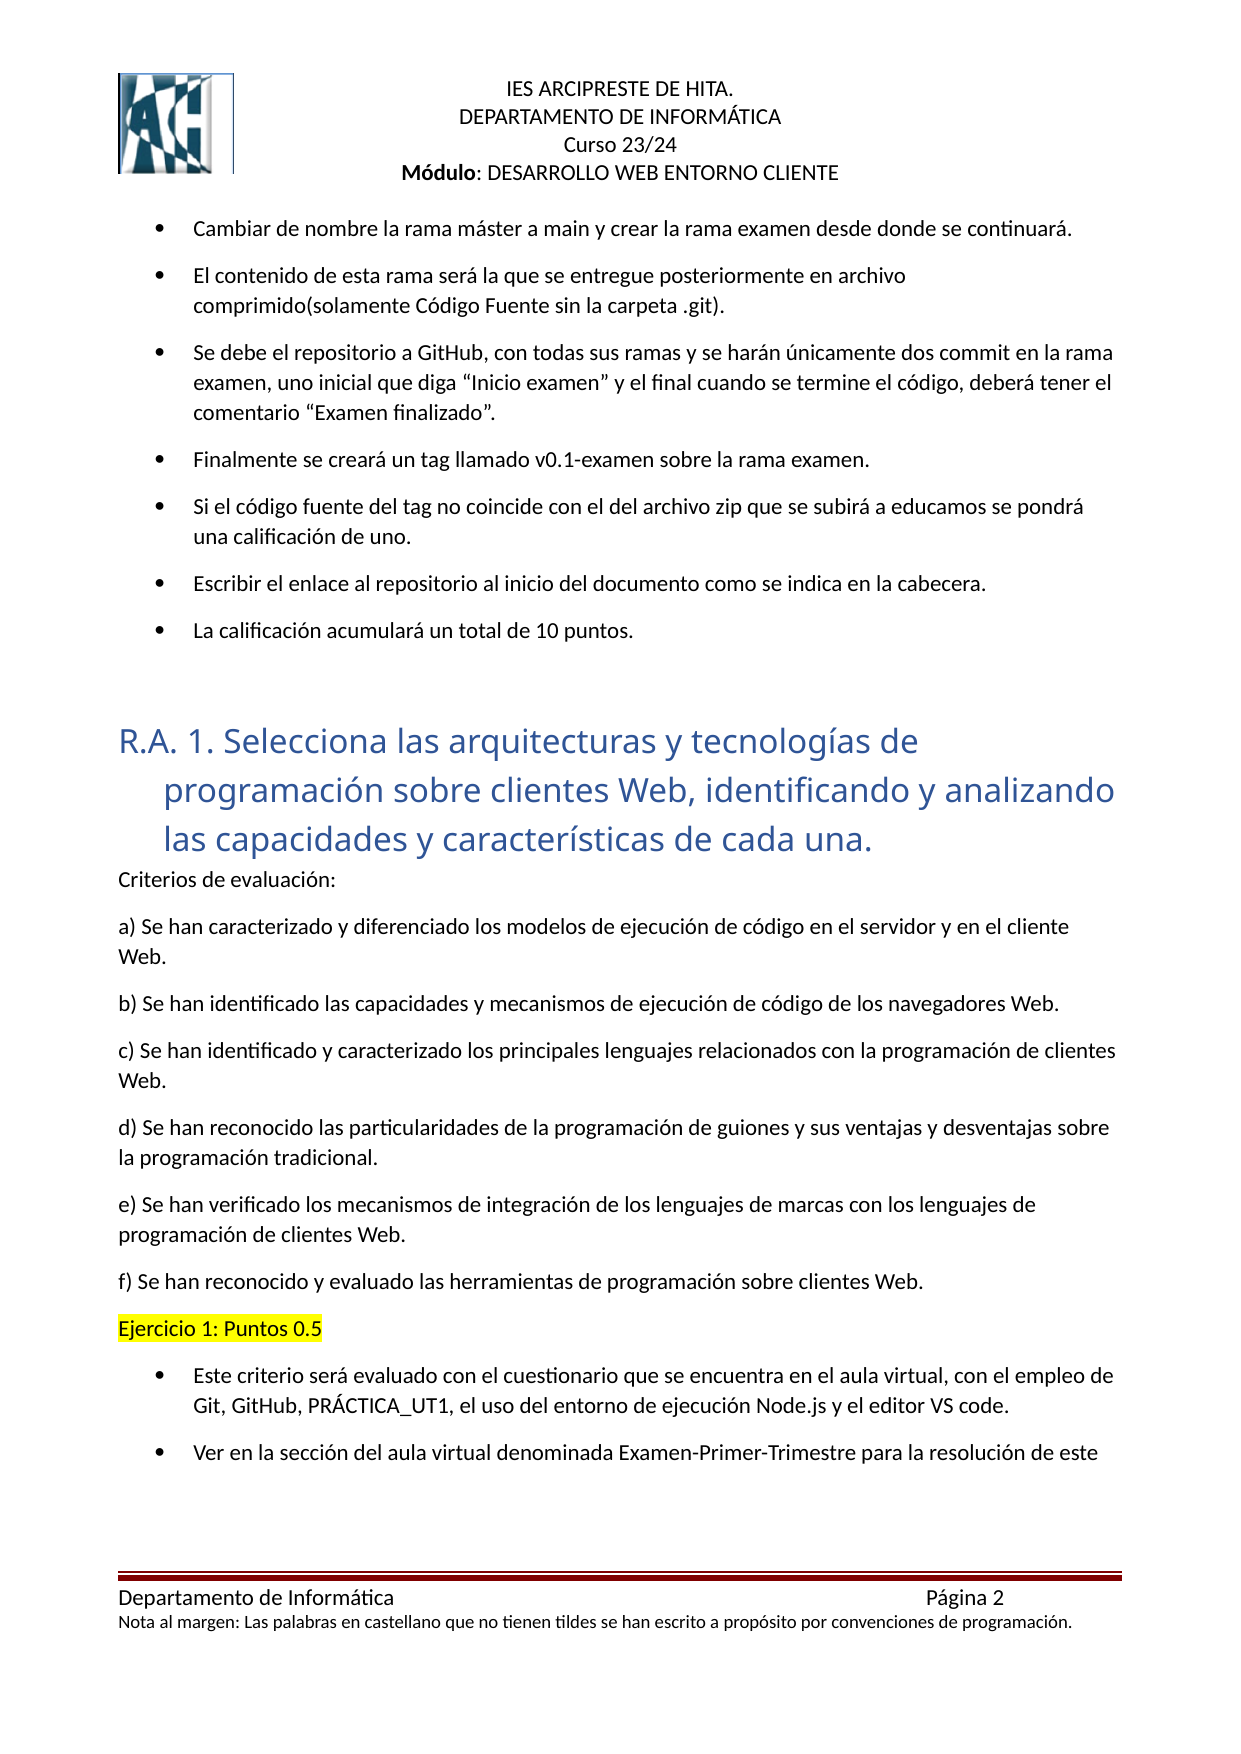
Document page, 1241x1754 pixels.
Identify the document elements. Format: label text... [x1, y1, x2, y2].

list Se debe el repositorio a GitHub, con todas sus ramas y se harán únicamente dos commit en la rama examen, uno inicial que diga “Inicio examen” y el final cuando se termine el código, deberá tener el comentario “Examen finalizado”. [156, 338, 1122, 426]
text Ejercicio 1: Puntos 0.5 [118, 1314, 1122, 1342]
list Este criterio será evaluado con el cuestionario que se encuentra en el aula virtual, con el empleo de Git, GitHub, PRÁCTICA_UT1, el uso del entorno de ejecución Node.js y el editor VS code. [156, 1361, 1122, 1419]
text Criterios de evaluación: [118, 865, 1122, 893]
text d) Se han reconocido las particularidades de la programación de guiones y sus ventajas y desventajas sobre la programación tradicional. [118, 1113, 1122, 1171]
text e) Se han verificado los mecanismos de integración de los lenguajes de marcas con los lenguajes de programación de clientes Web. [118, 1190, 1122, 1248]
text b) Se han identificado las capacidades y mecanismos de ejecución de código de los navegadores Web. [118, 989, 1122, 1017]
list Ver en la sección del aula virtual denominada Examen-Primer-Trimestre para la resolución de este [156, 1438, 1122, 1466]
text f) Se han reconocido y evaluado las herramientas de programación sobre clientes Web. [118, 1267, 1122, 1295]
list Finalmente se creará un tag llamado v0.1-examen sobre la rama examen. [156, 445, 1122, 473]
list Escribir el enlace al repositorio al inicio del documento como se indica en la cabecera. [156, 569, 1122, 597]
list El contenido de esta rama será la que se entregue posteriormente en archivo comprimido(solamente Código Fuente sin la carpeta .git). [156, 261, 1122, 319]
list Cambiar de nombre la rama máster a main y crear la rama examen desde donde se continuará. [156, 214, 1122, 242]
text a) Se han caracterizado y diferenciado los modelos de ejecución de código en el servidor y en el cliente Web. [118, 912, 1122, 970]
subtitle R.A. 1. Selecciona las arquitecturas y tecnologías de programación sobre clientes Web, identificando y analizando las capacidades y características de cada una. [118, 718, 1122, 861]
list La calificación acumulará un total de 10 puntos. [156, 616, 1122, 644]
text c) Se han identificado y caracterizado los principales lenguajes relacionados con la programación de clientes Web. [118, 1036, 1122, 1094]
list Si el código fuente del tag no coincide con el del archivo zip que se subirá a educamos se pondrá una calificación de uno. [156, 492, 1122, 550]
